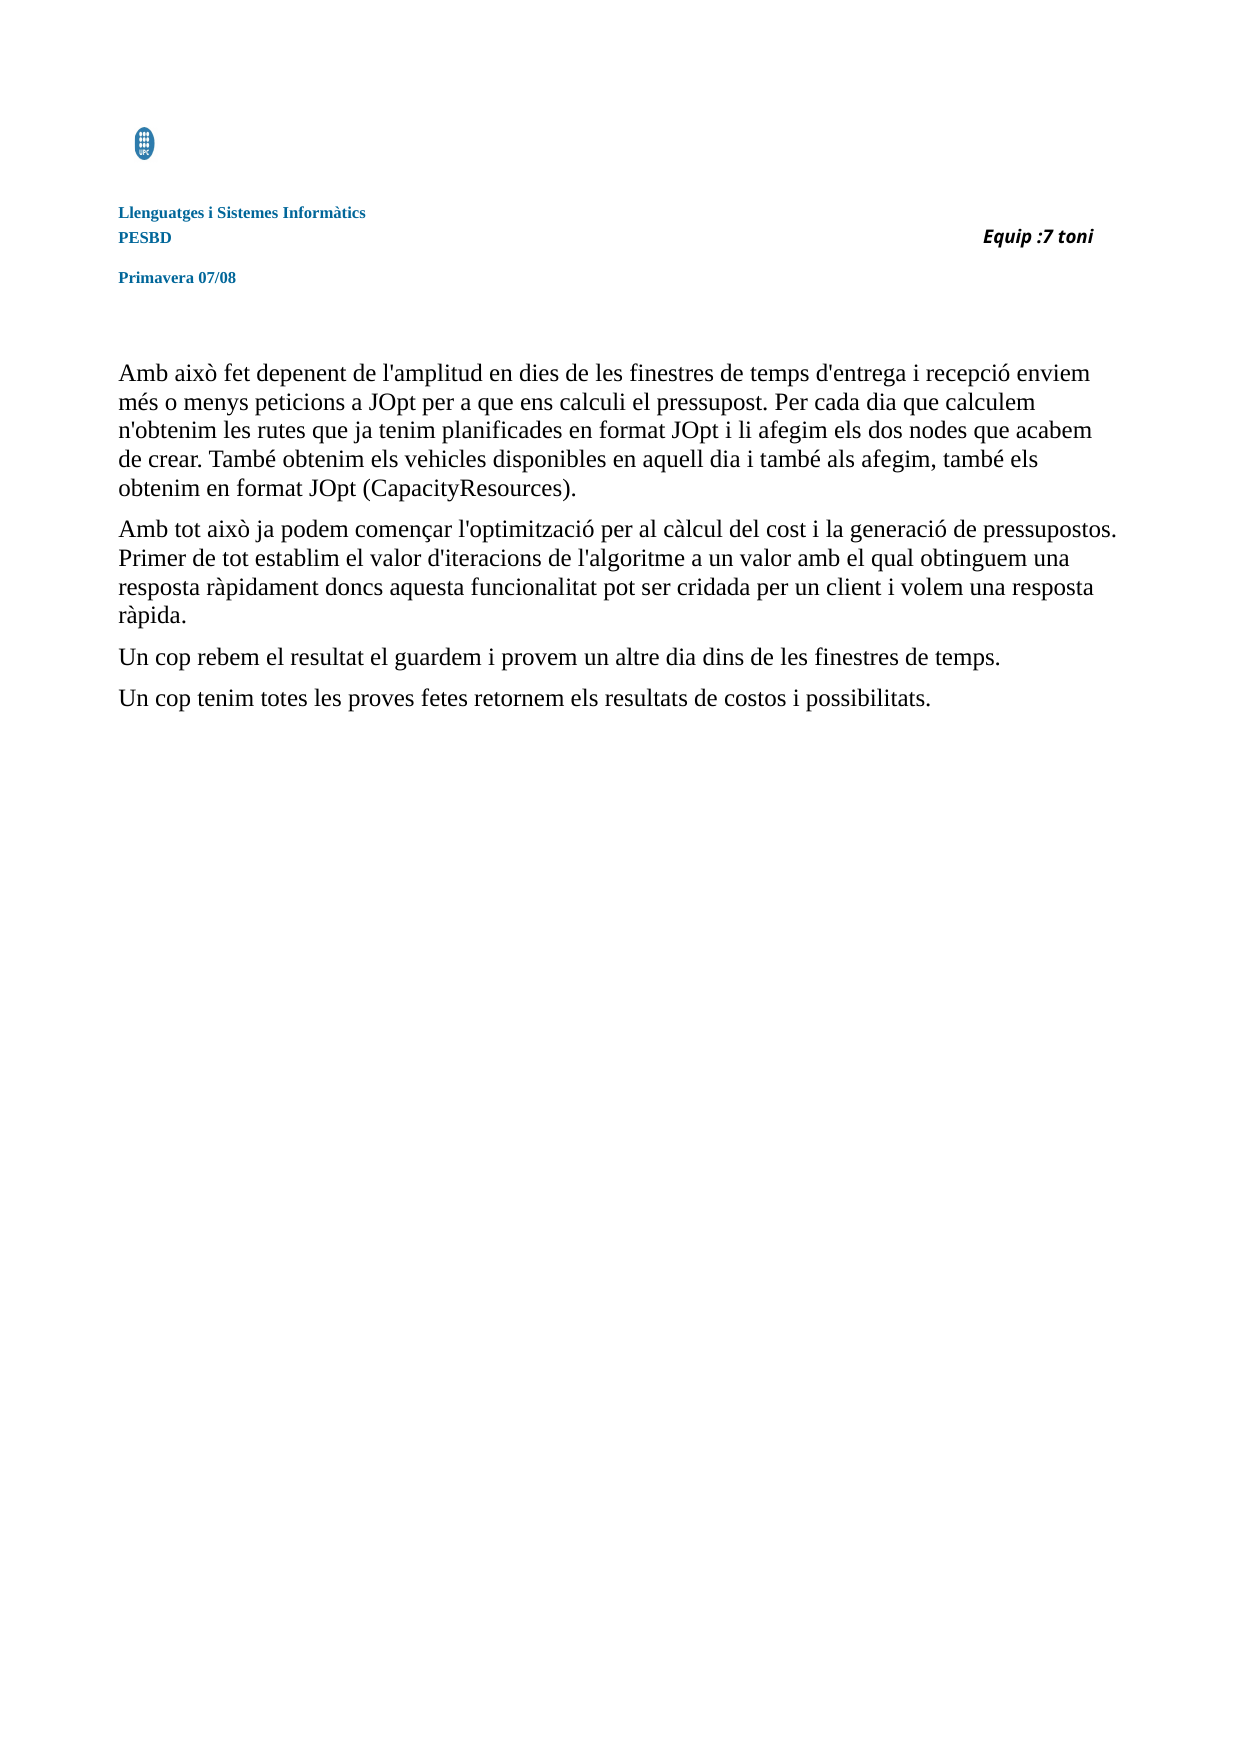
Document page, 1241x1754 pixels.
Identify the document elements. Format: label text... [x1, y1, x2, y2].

text Amb tot això ja podem començar l'optimització per al càlcul del cost i la generació de pressupostos. Primer de tot establim el valor d'iteracions de l'algoritme a un valor amb el qual obtinguem una resposta ràpidament doncs aquesta funcionalitat pot ser cridada per un client i volem una resposta ràpida. [118, 514, 1122, 629]
text Amb això fet depenent de l'amplitud en dies de les finestres de temps d'entrega i recepció enviem més o menys peticions a JOpt per a que ens calculi el pressupost. Per cada dia que calculem n'obtenim les rutes que ja tenim planificades en format JOpt i li afegim els dos nodes que acabem de crear. També obtenim els vehicles disponibles en aquell dia i també als afegim, també els obtenim en format JOpt (CapacityResources). [118, 358, 1122, 502]
text Un cop rebem el resultat el guardem i provem un altre dia dins de les finestres de temps. [118, 642, 1122, 671]
text Un cop tenim totes les proves fetes retornem els resultats de costos i possibilitats. [118, 683, 1122, 712]
